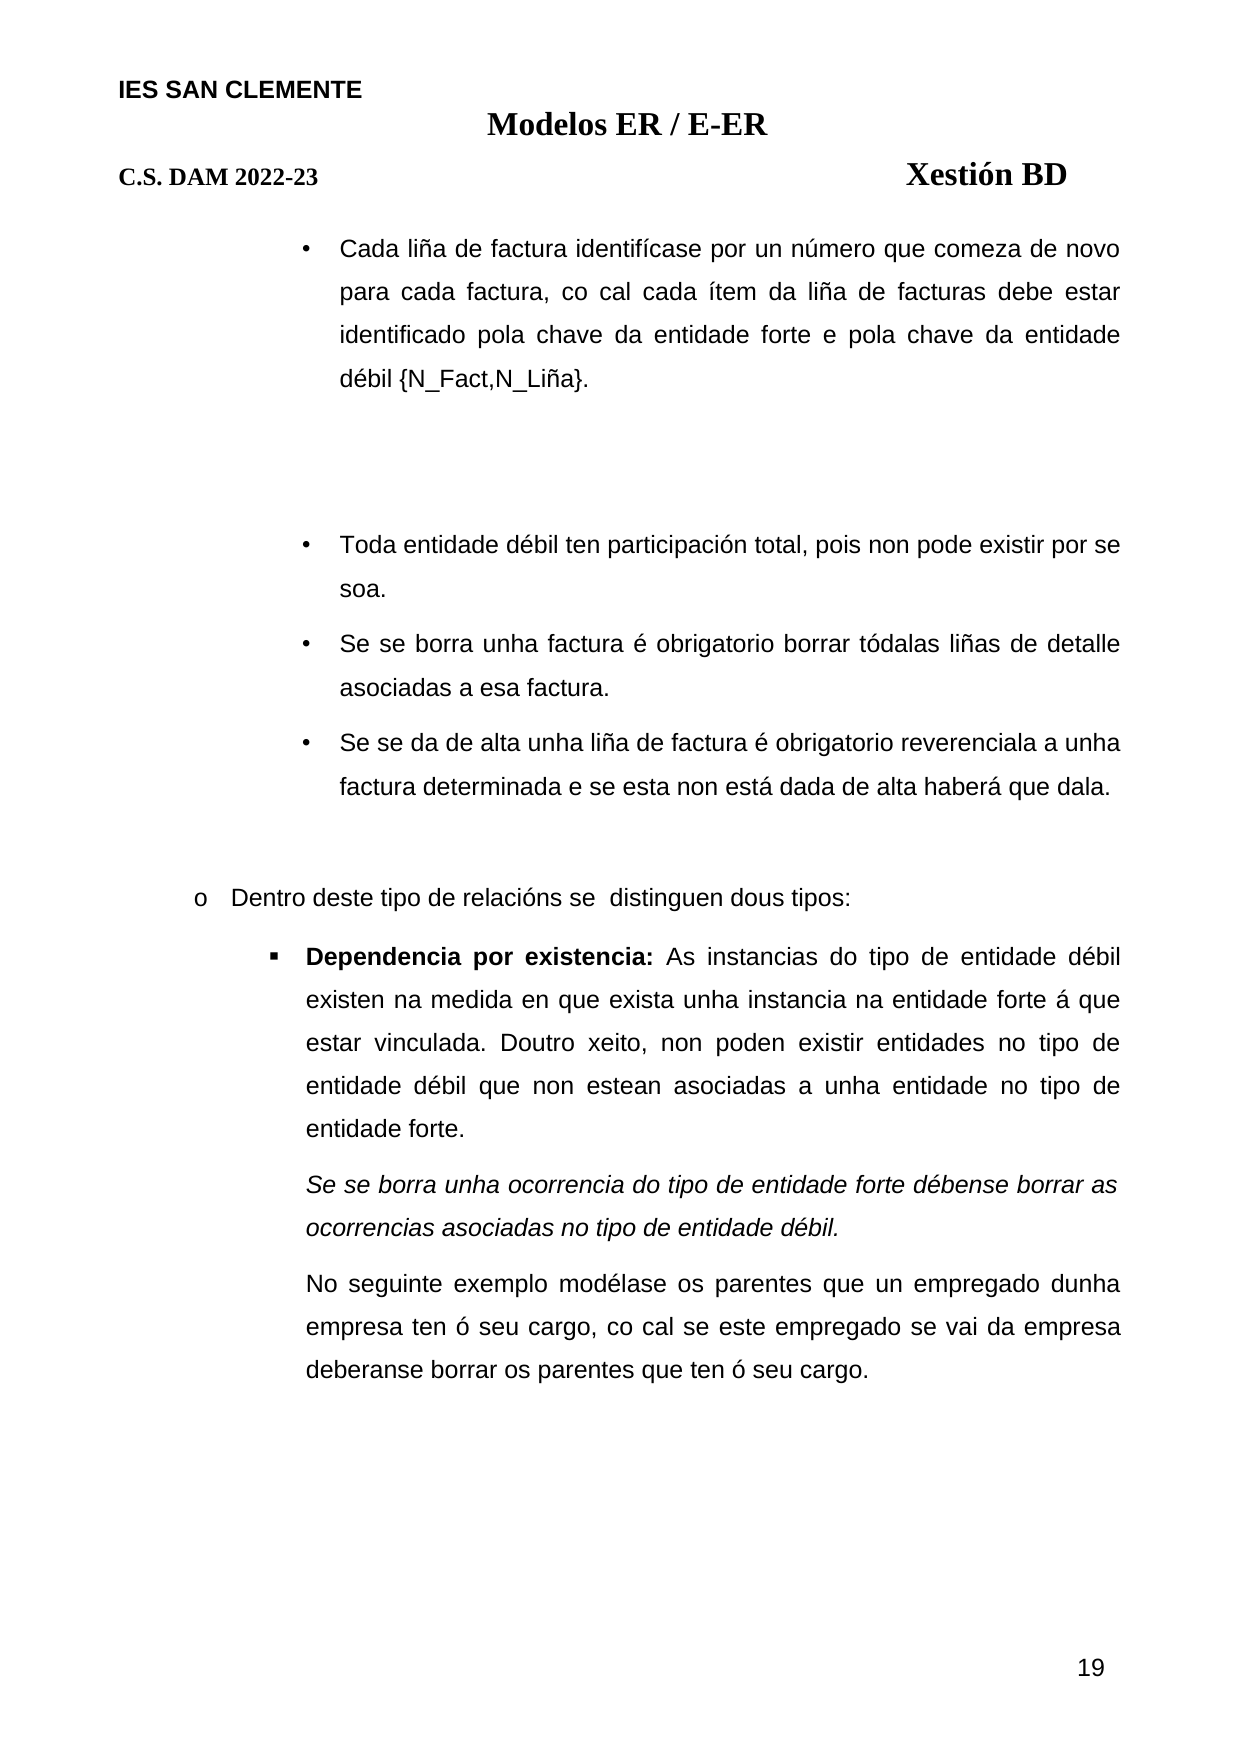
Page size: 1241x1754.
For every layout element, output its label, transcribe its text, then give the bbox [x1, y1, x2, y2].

list Cada liña de factura identifícase por un número que comeza de novo para cada factura, co cal cada ítem da liña de facturas debe estar identificado pola chave da entidade forte e pola chave da entidade débil {N_Fact,N_Liña}. [302, 234, 1122, 392]
list Se se borra unha factura é obrigatorio borrar tódalas liñas de detalle asociadas a esa factura. [302, 629, 1122, 701]
list Se se da de alta unha liña de factura é obrigatorio reverenciala a unha factura determinada e se esta non está dada de alta haberá que dala. [302, 728, 1122, 800]
list Toda entidade débil ten participación total, pois non pode existir por se soa. [302, 531, 1122, 602]
text No seguinte exemplo modélase os parentes que un empregado dunha empresa ten ó seu cargo, co cal se este empregado se vai da empresa deberanse borrar os parentes que ten ó seu cargo. [306, 1268, 1122, 1383]
text Se se borra unha ocorrencia do tipo de entidade forte débense borrar as ocorrencias asociadas no tipo de entidade débil. [306, 1170, 1122, 1242]
list Dentro deste tipo de relacións se distinguen dous tipos: [193, 883, 1122, 914]
list Dependencia por existencia: As instancias do tipo de entidade débil existen na medida en que exista unha instancia na entidade forte á que estar vinculada. Doutro xeito, non poden existir entidades no tipo de entidade débil que non estean asociadas a unha entidade no tipo de entidade forte. [268, 942, 1122, 1143]
